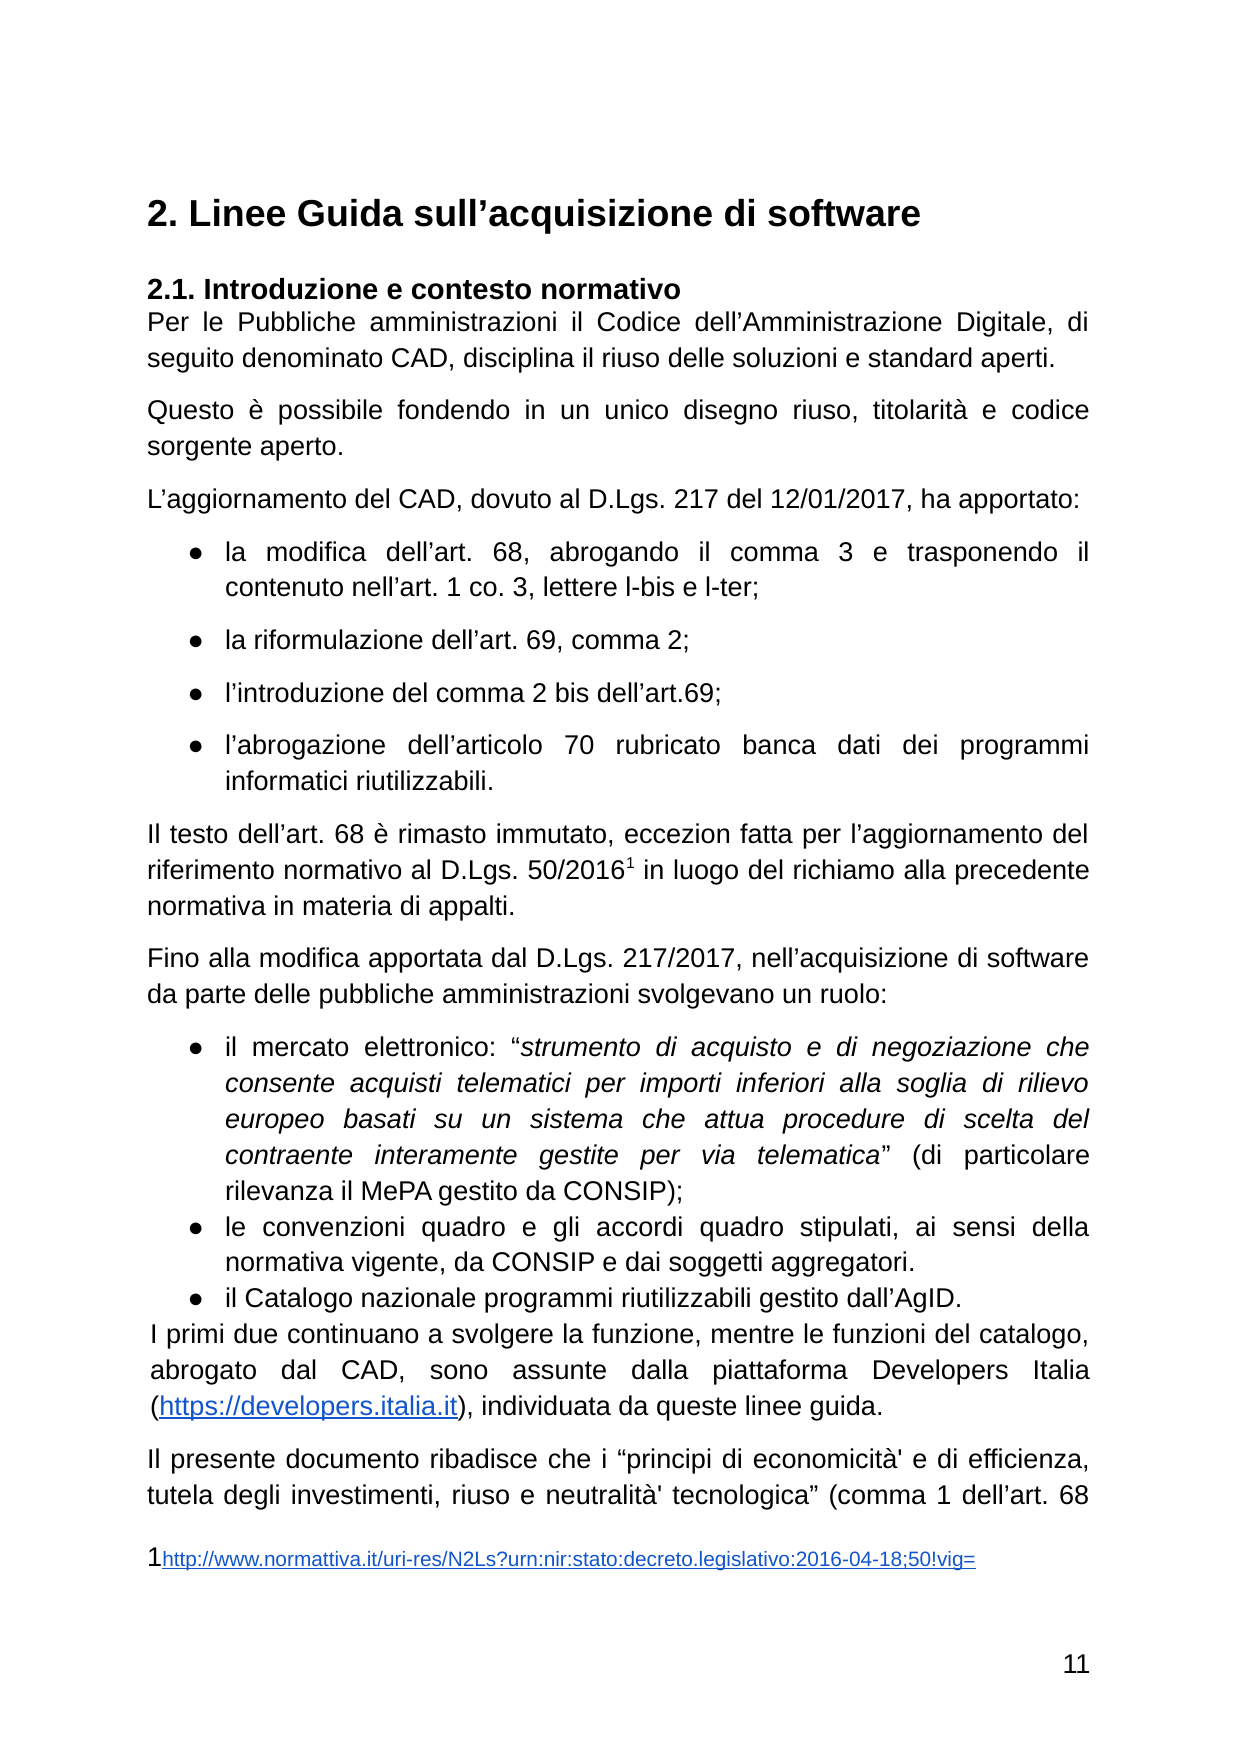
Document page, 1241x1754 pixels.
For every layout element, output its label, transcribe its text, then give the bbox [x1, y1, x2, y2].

text I primi due continuano a svolgere la funzione, mentre le funzioni del catalogo, abrogato dal CAD, sono assunte dalla piattaforma Developers Italia (https://developers.italia.it), individuata da queste linee guida. [150, 1318, 1090, 1421]
list l’introduzione del comma 2 bis dell’art.69; [187, 677, 1090, 708]
text http://www.normattiva.it/uri-res/N2Ls?urn:nir:stato:decreto.legislativo:2016-04-18;50!vig= [147, 1541, 1090, 1573]
text Questo è possibile fondendo in un unico disegno riuso, titolarità e codice sorgente aperto. [147, 394, 1090, 462]
text L’aggiornamento del CAD, dovuto al D.Lgs. 217 del 12/01/2017, ha apportato: [147, 483, 1090, 514]
list il mercato elettronico: “strumento di acquisto e di negoziazione che consente acquisti telematici per importi inferiori alla soglia di rilievo europeo basati su un sistema che attua procedure di scelta del contraente interamente gestite per via telematica” (di particolare rilevanza il MePA gestito da CONSIP); [187, 1031, 1090, 1206]
subtitle 2.1. Introduzione e contesto normativo [147, 272, 1090, 306]
list la riformulazione dell’art. 69, comma 2; [187, 624, 1090, 655]
list l’abrogazione dell’articolo 70 rubricato banca dati dei programmi informatici riutilizzabili. [187, 729, 1090, 796]
text Fino alla modifica apportata dal D.Lgs. 217/2017, nell’acquisizione di software da parte delle pubbliche amministrazioni svolgevano un ruolo: [147, 942, 1090, 1009]
list le convenzioni quadro e gli accordi quadro stipulati, ai sensi della normativa vigente, da CONSIP e dai soggetti aggregatori. [187, 1211, 1090, 1278]
list la modifica dell’art. 68, abrogando il comma 3 e trasponendo il contenuto nell’art. 1 co. 3, lettere l-bis e l-ter; [187, 536, 1090, 603]
list il Catalogo nazionale programmi riutilizzabili gestito dall’AgID. [187, 1282, 1090, 1314]
subtitle 2. Linee Guida sull’acquisizione di software [147, 192, 1090, 235]
text Per le Pubbliche amministrazioni il Codice dell’Amministrazione Digitale, di seguito denominato CAD, disciplina il riuso delle soluzioni e standard aperti. [147, 306, 1090, 373]
text Il testo dell’art. 68 è rimasto immutato, eccezion fatta per l’aggiornamento del riferimento normativo al D.Lgs. 50/2016 in luogo del richiamo alla precedente normativa in materia di appalti. [147, 818, 1090, 921]
text Il presente documento ribadisce che i “principi di economicità' e di efficienza, tutela degli investimenti, riuso e neutralità' tecnologica” (comma 1 dell’art. 68 del CAD) si raggiungono attuando quanto previsto dal comma 2 dell’art. 69 del CAD: “il riuso dei programmi informatici di proprietà' delle pubbliche amministrazioni” garantendo che queste ultime, oltre ad essere titolari del software, rendano il software Open Source attraverso l’apposizione di una licenza aperta. [147, 1443, 1090, 1510]
